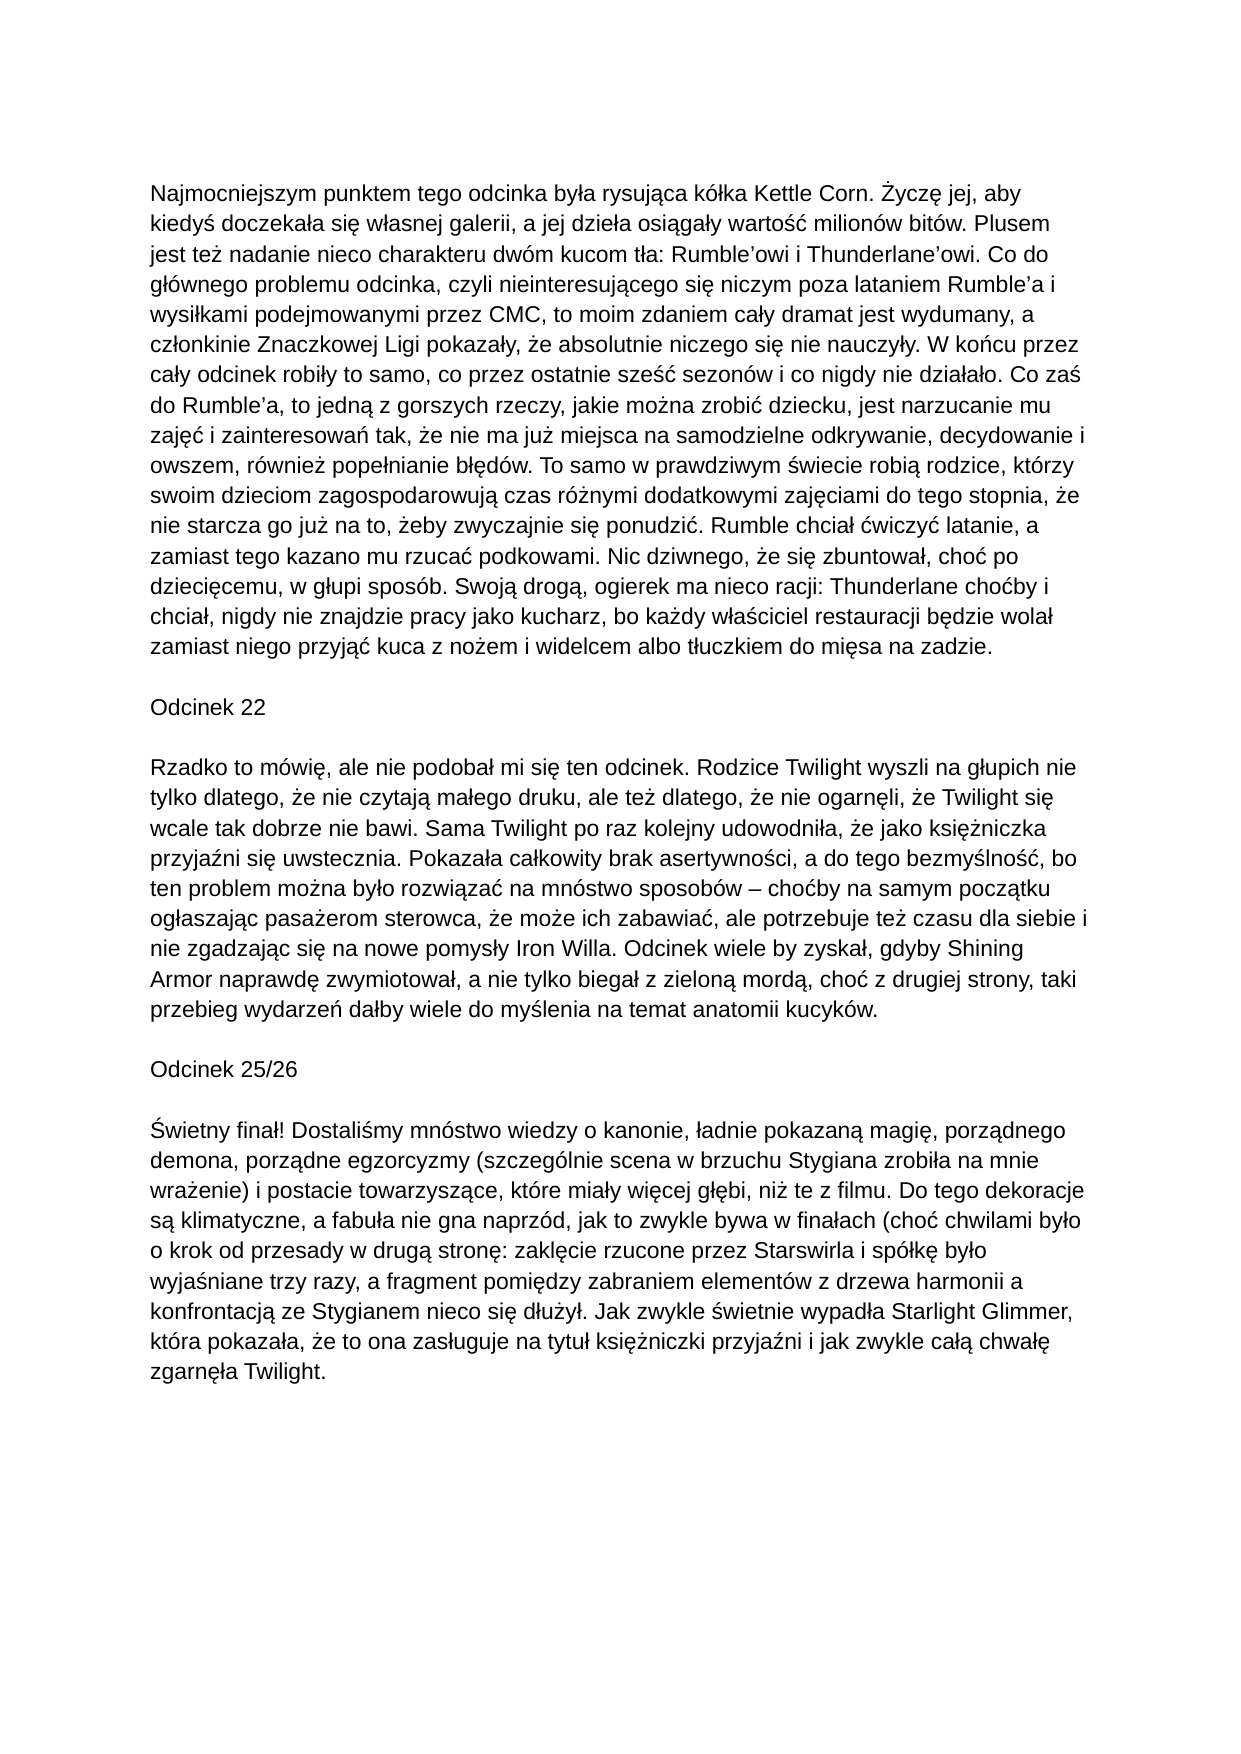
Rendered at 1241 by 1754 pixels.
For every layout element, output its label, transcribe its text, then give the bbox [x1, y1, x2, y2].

text Najmocniejszym punktem tego odcinka była rysująca kółka Kettle Corn. Życzę jej, aby kiedyś doczekała się własnej galerii, a jej dzieła osiągały wartość milionów bitów. Plusem jest też nadanie nieco charakteru dwóm kucom tła: Rumble’owi i Thunderlane’owi. Co do głównego problemu odcinka, czyli nieinteresującego się niczym poza lataniem Rumble’a i wysiłkami podejmowanymi przez CMC, to moim zdaniem cały dramat jest wydumany, a członkinie Znaczkowej Ligi pokazały, że absolutnie niczego się nie nauczyły. W końcu przez cały odcinek robiły to samo, co przez ostatnie sześć sezonów i co nigdy nie działało. Co zaś do Rumble’a, to jedną z gorszych rzeczy, jakie można zrobić dziecku, jest narzucanie mu zajęć i zainteresowań tak, że nie ma już miejsca na samodzielne odkrywanie, decydowanie i owszem, również popełnianie błędów. To samo w prawdziwym świecie robią rodzice, którzy swoim dzieciom zagospodarowują czas różnymi dodatkowymi zajęciami do tego stopnia, że nie starcza go już na to, żeby zwyczajnie się ponudzić. Rumble chciał ćwiczyć latanie, a zamiast tego kazano mu rzucać podkowami. Nic dziwnego, że się zbuntował, choć po dziecięcemu, w głupi sposób. Swoją drogą, ogierek ma nieco racji: Thunderlane choćby i chciał, nigdy nie znajdzie pracy jako kucharz, bo każdy właściciel restauracji będzie wolał zamiast niego przyjąć kuca z nożem i widelcem albo tłuczkiem do mięsa na zadzie. [150, 180, 1090, 660]
text Rzadko to mówię, ale nie podobał mi się ten odcinek. Rodzice Twilight wyszli na głupich nie tylko dlatego, że nie czytają małego druku, ale też dlatego, że nie ogarnęli, że Twilight się wcale tak dobrze nie bawi. Sama Twilight po raz kolejny udowodniła, że jako księżniczka przyjaźni się uwstecznia. Pokazała całkowity brak asertywności, a do tego bezmyślność, bo ten problem można było rozwiązać na mnóstwo sposobów – choćby na samym początku ogłaszając pasażerom sterowca, że może ich zabawiać, ale potrzebuje też czasu dla siebie i nie zgadzając się na nowe pomysły Iron Willa. Odcinek wiele by zyskał, gdyby Shining Armor naprawdę zwymiotował, a nie tylko biegał z zieloną mordą, choć z drugiej strony, taki przebieg wydarzeń dałby wiele do myślenia na temat anatomii kucyków. [150, 754, 1090, 1022]
text Odcinek 22 [150, 694, 1090, 720]
text Odcinek 25/26 [150, 1056, 1090, 1083]
text Świetny finał! Dostaliśmy mnóstwo wiedzy o kanonie, ładnie pokazaną magię, porządnego demona, porządne egzorcyzmy (szczególnie scena w brzuchu Stygiana zrobiła na mnie wrażenie) i postacie towarzyszące, które miały więcej głębi, niż te z filmu. Do tego dekoracje są klimatyczne, a fabuła nie gna naprzód, jak to zwykle bywa w finałach (choć chwilami było o krok od przesady w drugą stronę: zaklęcie rzucone przez Starswirla i spółkę było wyjaśniane trzy razy, a fragment pomiędzy zabraniem elementów z drzewa harmonii a konfrontacją ze Stygianem nieco się dłużył. Jak zwykle świetnie wypadła Starlight Glimmer, która pokazała, że to ona zasługuje na tytuł księżniczki przyjaźni i jak zwykle całą chwałę zgarnęła Twilight. [150, 1117, 1090, 1385]
